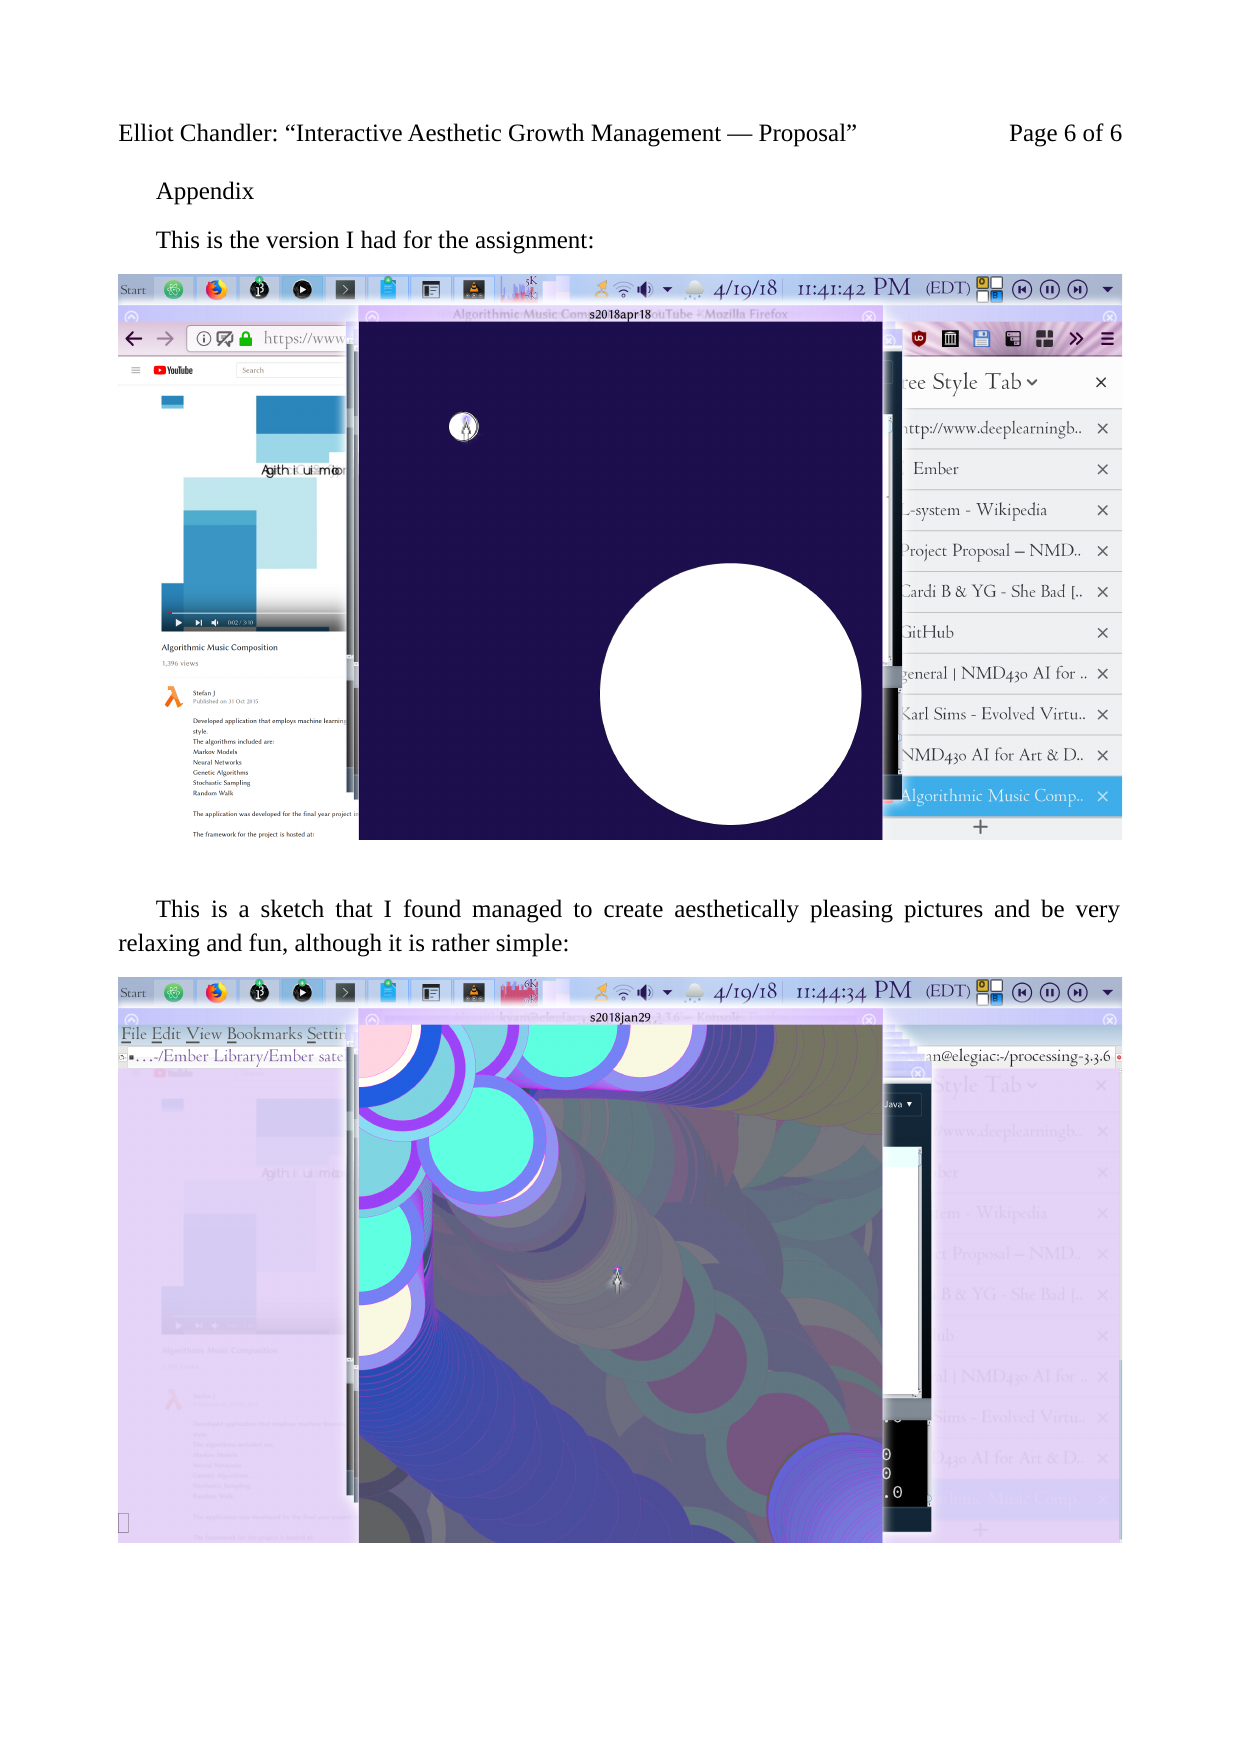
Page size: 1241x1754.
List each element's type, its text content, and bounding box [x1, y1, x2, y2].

picture [118, 274, 1123, 840]
text This is the version I had for the assignment: [118, 225, 1122, 254]
picture [118, 977, 1123, 1543]
text Appendix [118, 176, 1122, 205]
text This is a sketch that I found managed to create aesthetically pleasing pictures and be very relaxing and fun, although it is rather simple: [118, 894, 1122, 957]
